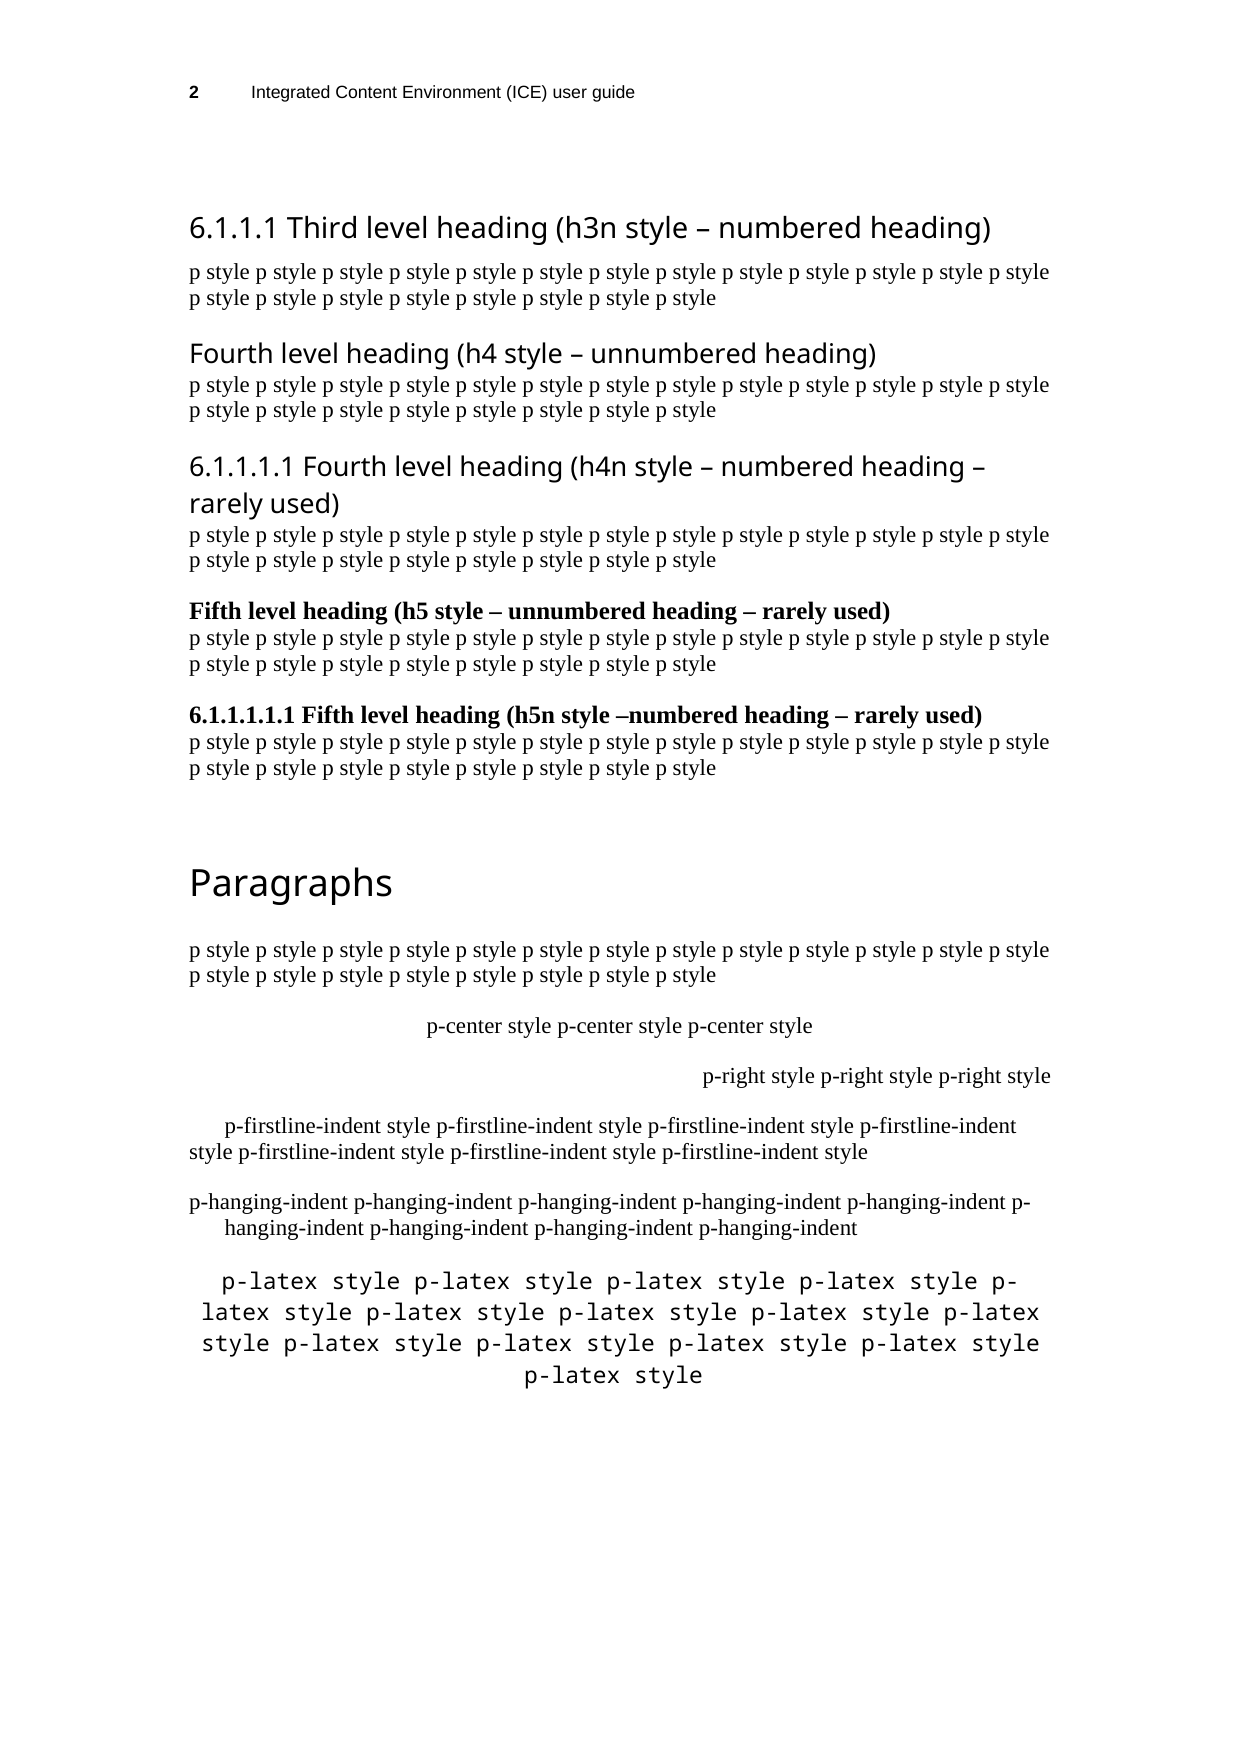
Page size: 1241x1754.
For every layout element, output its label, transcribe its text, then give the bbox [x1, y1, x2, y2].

subtitle Fourth level heading (h4n style – numbered heading – rarely used) [189, 448, 1051, 521]
text p style p style p style p style p style p style p style p style p style p style p style p style p style p style p style p style p style p style p style p style p style [189, 937, 1051, 988]
text Paragraphs [189, 857, 1051, 908]
text p-right style p-right style p-right style [189, 1063, 1051, 1088]
text p style p style p style p style p style p style p style p style p style p style p style p style p style p style p style p style p style p style p style p style p style [189, 372, 1051, 423]
text p-latex style p-latex style p-latex style p-latex style p-latex style p-latex style p-latex style p-latex style p-latex style p-latex style p-latex style p-latex style p-latex style p-latex style [189, 1265, 1051, 1390]
text p-hanging-indent p-hanging-indent p-hanging-indent p-hanging-indent p-hanging-indent p-hanging-indent p-hanging-indent p-hanging-indent p-hanging-indent [189, 1189, 1051, 1240]
text p-center style p-center style p-center style [189, 1013, 1051, 1038]
text Fifth level heading (h5 style – unnumbered heading – rarely used) [189, 597, 1051, 625]
subtitle Fifth level heading (h5n style –numbered heading – rarely used) [189, 701, 1051, 729]
text p style p style p style p style p style p style p style p style p style p style p style p style p style p style p style p style p style p style p style p style p style [189, 729, 1051, 780]
text p-firstline-indent style p-firstline-indent style p-firstline-indent style p-firstline-indent style p-firstline-indent style p-firstline-indent style p-firstline-indent style [189, 1113, 1051, 1164]
text p style p style p style p style p style p style p style p style p style p style p style p style p style p style p style p style p style p style p style p style p style [189, 259, 1051, 310]
text Fourth level heading (h4 style – unnumbered heading) [189, 335, 1051, 372]
text p style p style p style p style p style p style p style p style p style p style p style p style p style p style p style p style p style p style p style p style p style [189, 521, 1051, 572]
text p style p style p style p style p style p style p style p style p style p style p style p style p style p style p style p style p style p style p style p style p style [189, 625, 1051, 676]
subtitle Third level heading (h3n style – numbered heading) [189, 207, 1051, 247]
